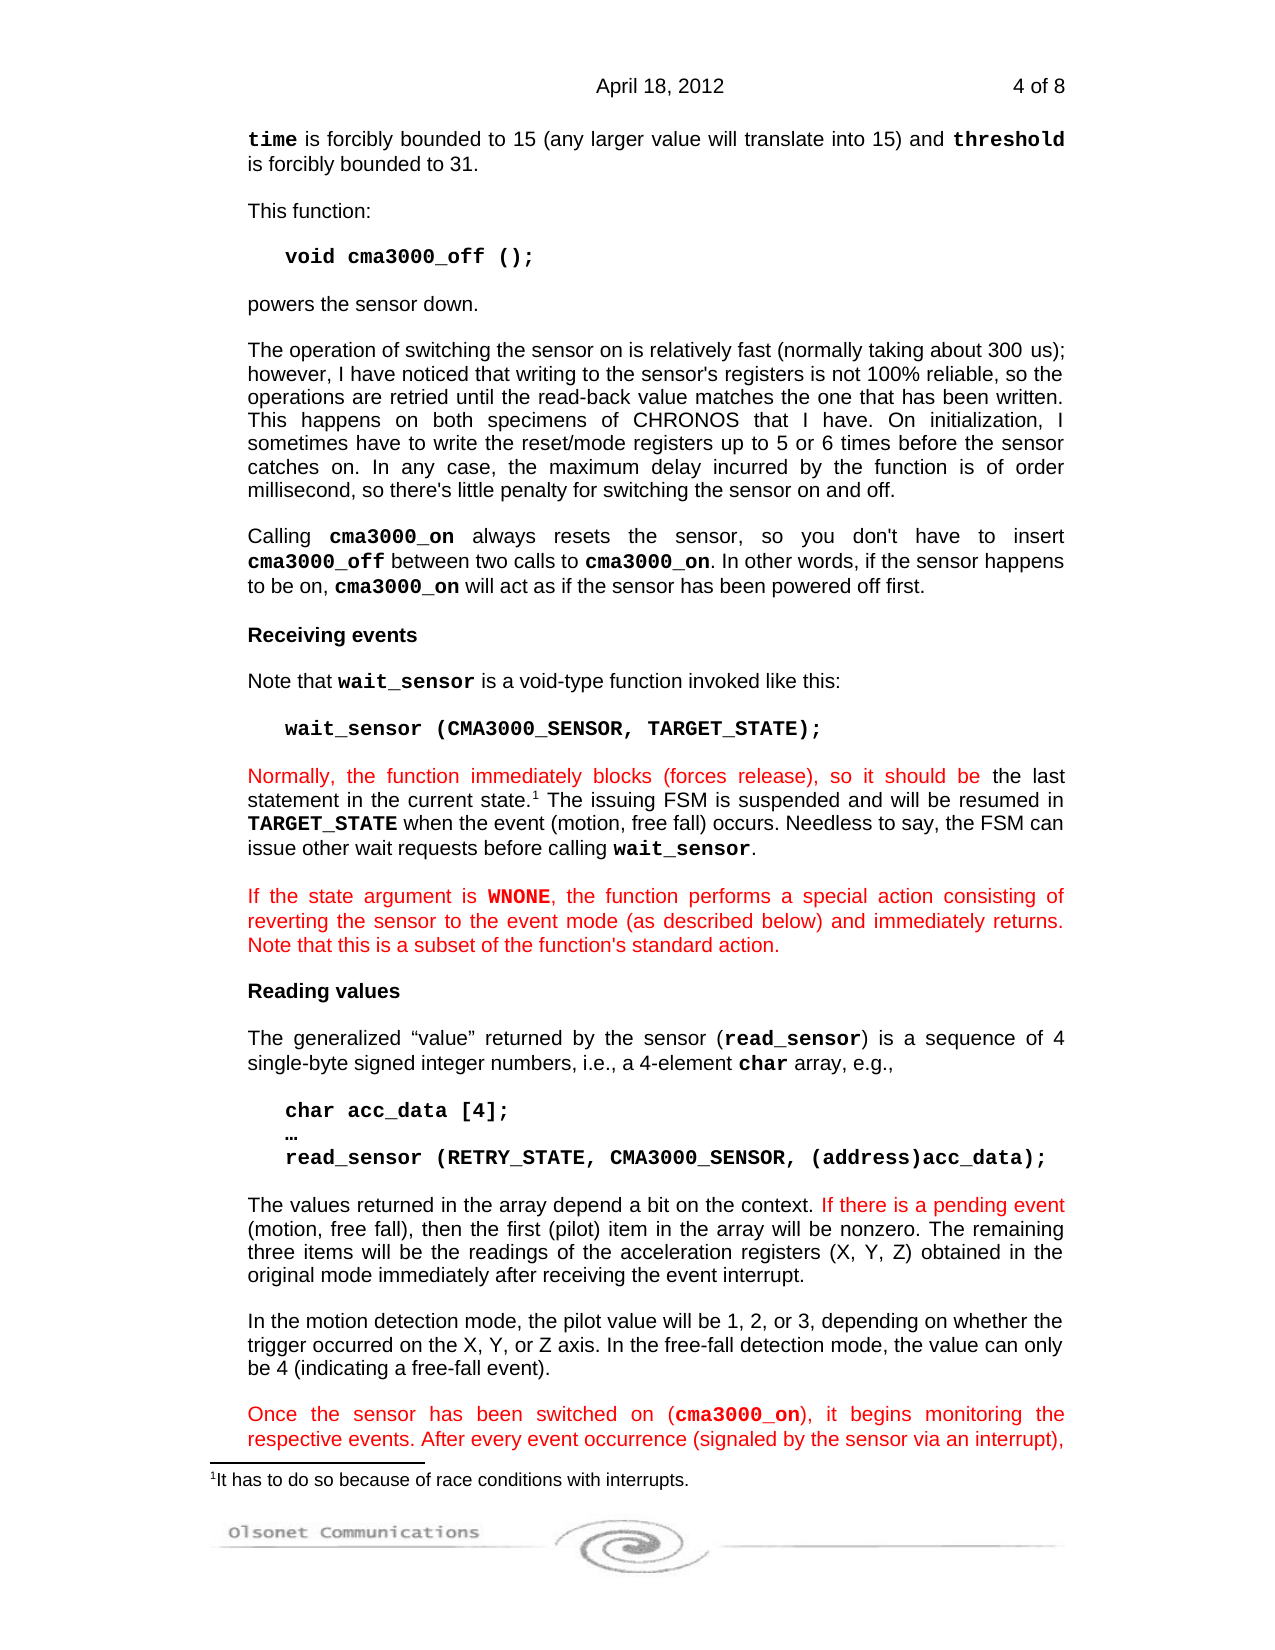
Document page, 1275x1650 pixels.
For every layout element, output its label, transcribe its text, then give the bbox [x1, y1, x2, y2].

text The generalized “value” returned by the sensor (read_sensor) is a sequence of 4 single-byte signed integer numbers, i.e., a 4-element char array, e.g., [247, 1026, 1065, 1076]
text The values returned in the array depend a bit on the context. If there is a pending event (motion, free fall), then the first (pilot) item in the array will be nonzero. The remaining three items will be the readings of the acceleration registers (X, Y, Z) obtained in the original mode immediately after receiving the event interrupt. [247, 1194, 1065, 1287]
text time is forcibly bounded to 15 (any larger value will translate into 15) and threshold is forcibly bounded to 31. [247, 128, 1065, 176]
text read_sensor (RETRY_STATE, CMA3000_SENSOR, (address)acc_data); [285, 1147, 1065, 1171]
text This function: [247, 199, 1065, 222]
picture [210, 1504, 1065, 1596]
text Note that wait_sensor is a void-type function invoked like this: [247, 670, 1065, 695]
text char acc_data [4]; [285, 1100, 1065, 1123]
text wait_sensor (CMA3000_SENSOR, TARGET_STATE); [285, 718, 1065, 742]
text powers the sensor down. [247, 293, 1065, 316]
text void cma3000_off (); [285, 246, 1065, 269]
subtitle Receiving events [247, 623, 1065, 647]
text The operation of switching the sensor on is relatively fast (normally taking about 300 us); however, I have noticed that writing to the sensor's registers is not 100% reliable, so the operations are retried until the read-back value matches the one that has been written. This happens on both specimens of CHRONOS that I have. On initialization, I sometimes have to write the reset/mode registers up to 5 or 6 times before the sensor catches on. In any case, the maximum delay incurred by the function is of order millisecond, so there's little penalty for switching the sensor on and off. [247, 339, 1065, 502]
text Normally, the function immediately blocks (forces release), so it should be the last statement in the current state. The issuing FSM is suspended and will be resumed in TARGET_STATE when the event (motion, free fall) occurs. Needless to say, the FSM can issue other wait requests before calling wait_sensor. [247, 765, 1065, 862]
text … [285, 1123, 1065, 1147]
text If the state argument is WNONE, the function performs a special action consisting of reverting the sensor to the event mode (as described below) and immediately returns. Note that this is a subset of the function's standard action. [247, 885, 1065, 957]
text Once the sensor has been switched on (cma3000_on), it begins monitoring the respective events. After every event occurrence (signaled by the sensor via an interrupt), [247, 1403, 1065, 1451]
subtitle Reading values [247, 980, 1065, 1003]
text In the motion detection mode, the pilot value will be 1, 2, or 3, depending on whether the trigger occurred on the X, Y, or Z axis. In the free-fall detection mode, the value can only be 4 (indicating a free-fall event). [247, 1310, 1065, 1380]
text It has to do so because of race conditions with interrupts. [210, 1469, 1065, 1490]
text Calling cma3000_on always resets the sensor, so you don't have to insert cma3000_off between two calls to cma3000_on. In other words, if the sensor happens to be on, cma3000_on will act as if the sensor has been powered off first. [247, 525, 1065, 600]
